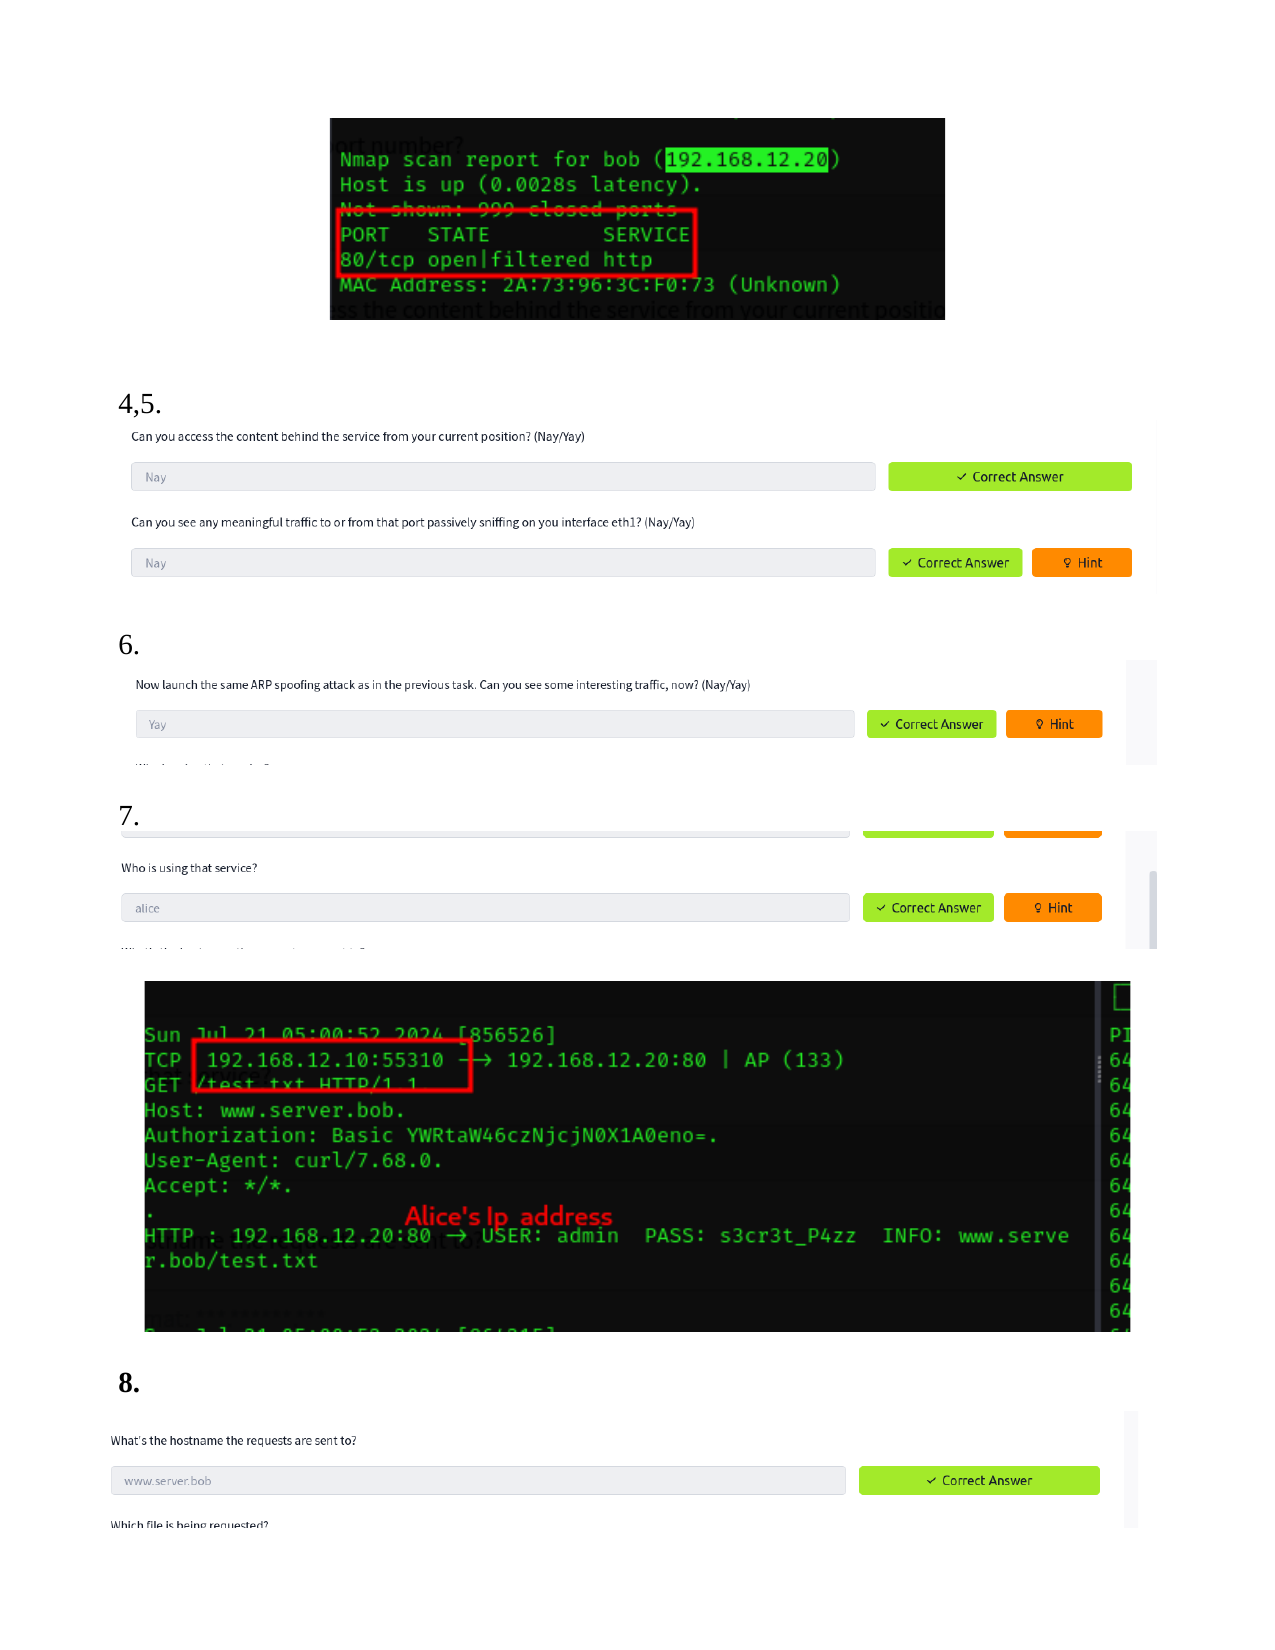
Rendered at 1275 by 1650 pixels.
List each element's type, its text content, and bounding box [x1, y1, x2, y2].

picture [144, 981, 1131, 1332]
text 8. [118, 1365, 1157, 1399]
picture [99, 1411, 1139, 1528]
text 6. [118, 627, 1157, 660]
text 7. [118, 798, 1157, 831]
text 4,5. [118, 386, 1157, 420]
picture [118, 660, 1157, 765]
picture [118, 831, 1157, 949]
picture [329, 118, 946, 320]
picture [118, 420, 1157, 594]
